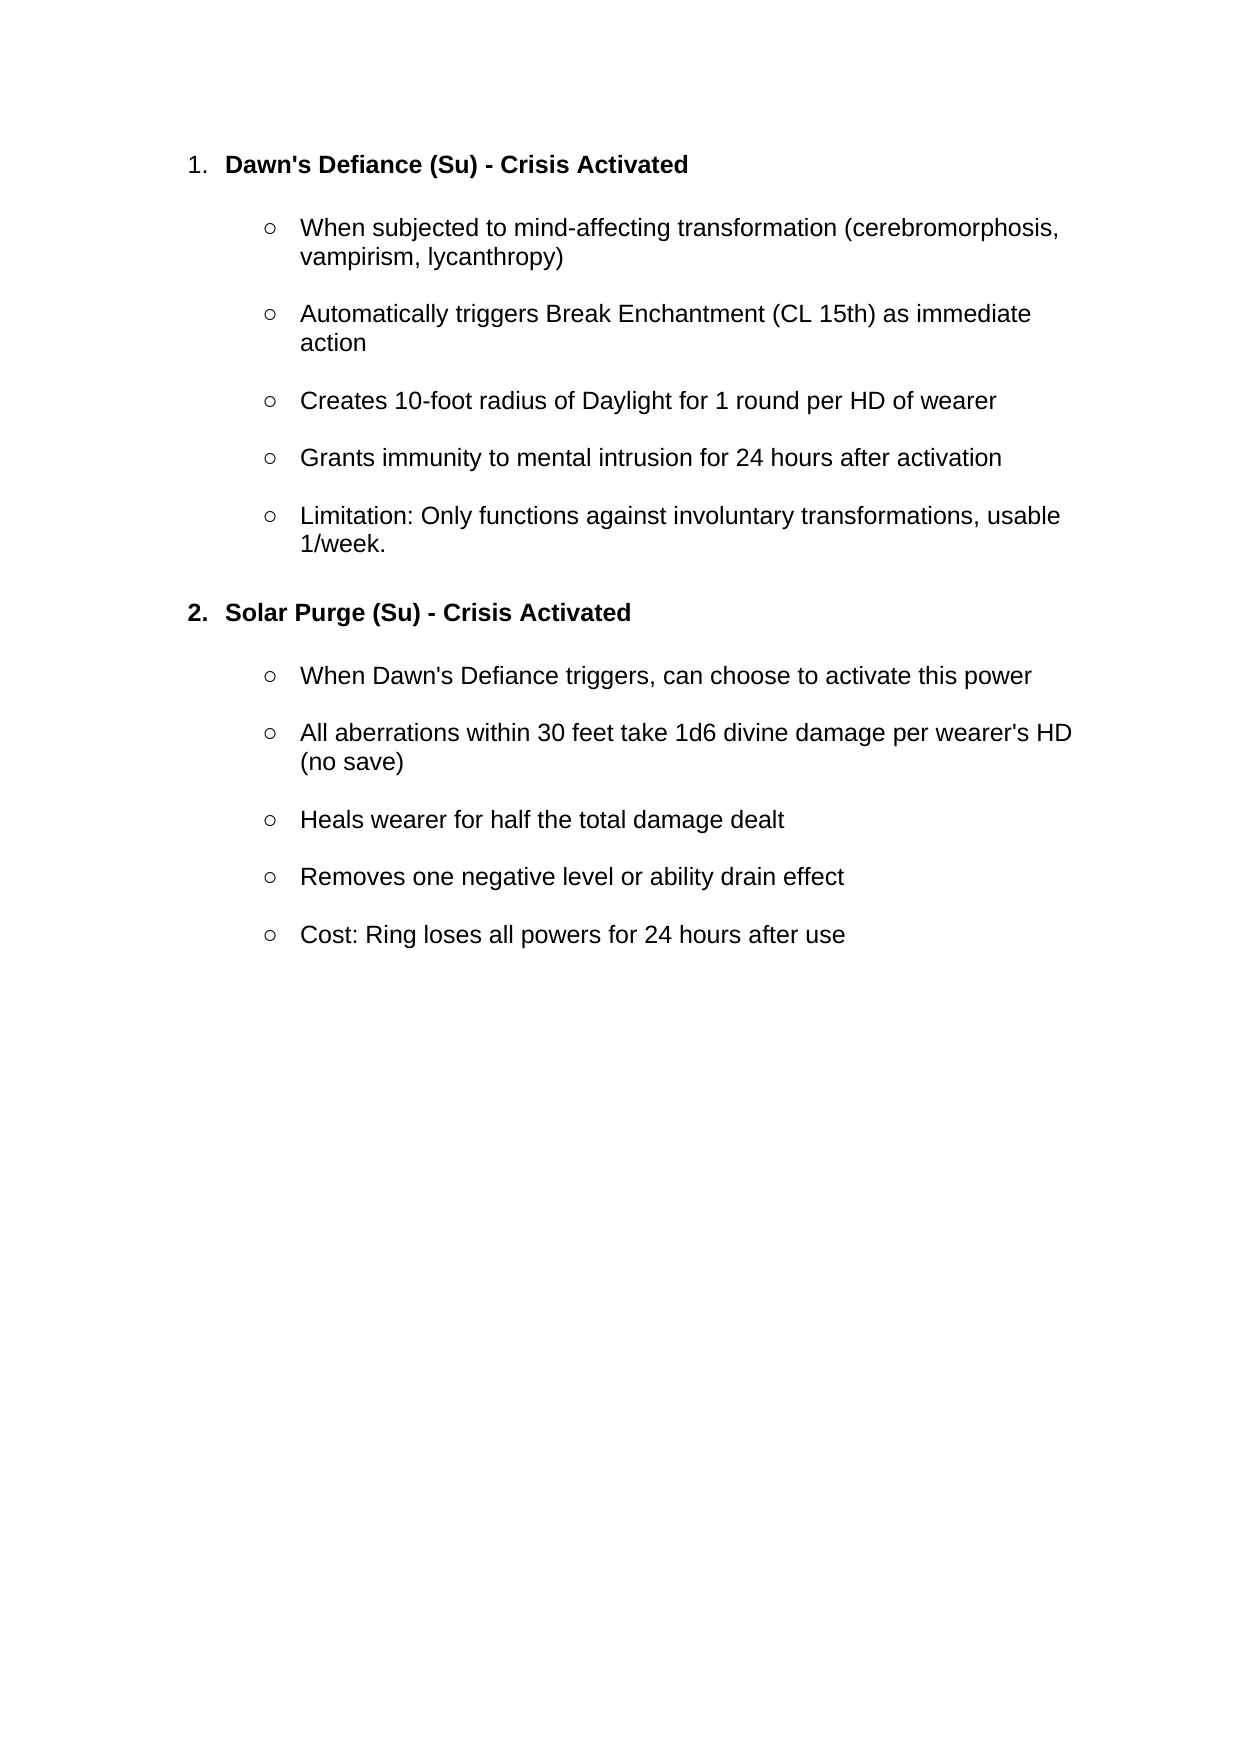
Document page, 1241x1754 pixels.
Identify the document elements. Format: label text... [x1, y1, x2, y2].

list Cost: Ring loses all powers for 24 hours after use [262, 920, 1090, 948]
list When subjected to mind-affecting transformation (cerebromorphosis, vampirism, lycanthropy) [262, 213, 1090, 271]
list All aberrations within 30 feet take 1d6 divine damage per wearer's HD (no save) [262, 718, 1090, 776]
list Heals wearer for half the total damage dealt [262, 805, 1090, 833]
list When Dawn's Defiance triggers, can choose to activate this power [262, 661, 1090, 690]
list Creates 10-foot radius of Daylight for 1 round per HD of wearer [262, 386, 1090, 414]
list Solar Purge (Su) - Crisis Activated [187, 598, 1090, 626]
list Grants immunity to mental intrusion for 24 hours after activation [262, 443, 1090, 472]
list Dawn's Defiance (Su) - Crisis Activated [187, 150, 1090, 179]
list Automatically triggers Break Enchantment (CL 15th) as immediate action [262, 299, 1090, 357]
list Removes one negative level or ability drain effect [262, 862, 1090, 891]
list Limitation: Only functions against involuntary transformations, usable 1/week. [262, 501, 1090, 558]
